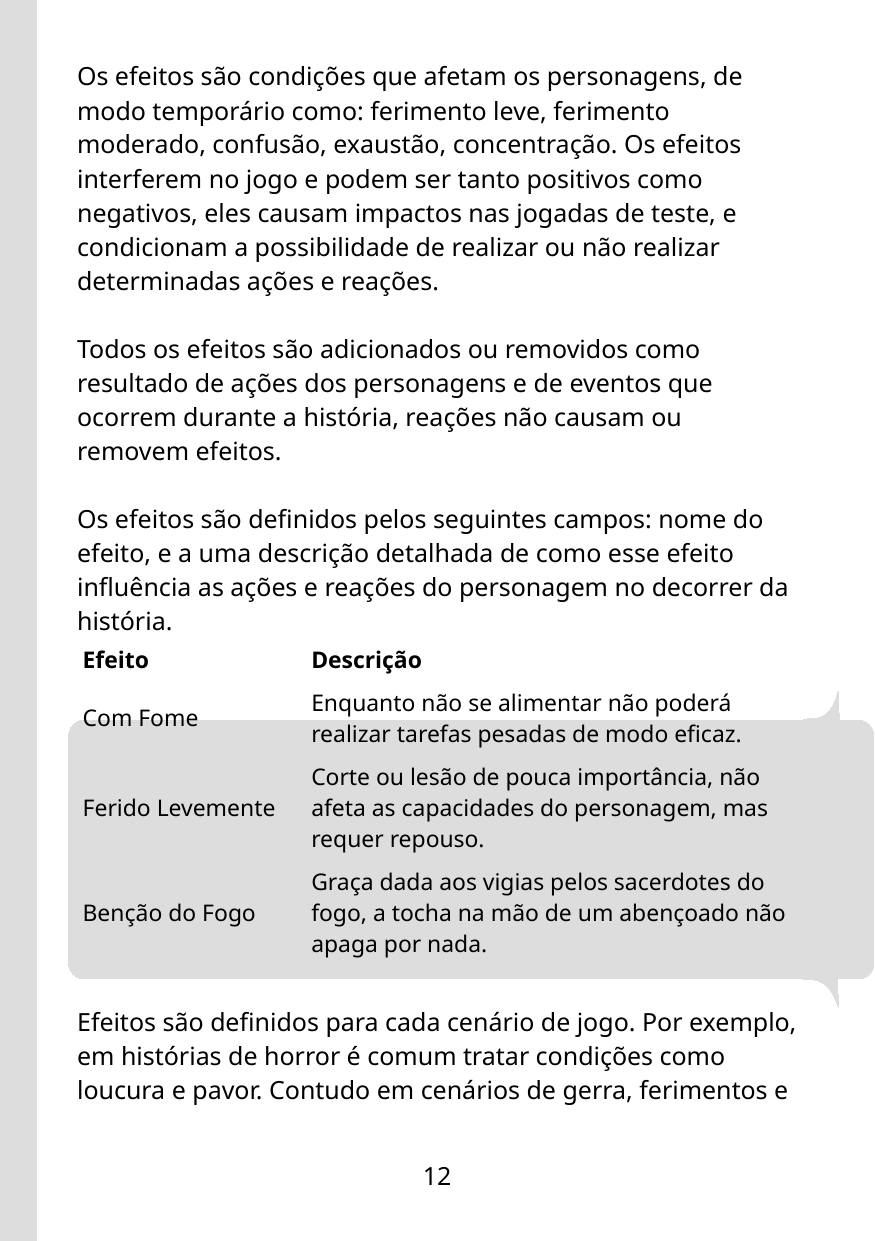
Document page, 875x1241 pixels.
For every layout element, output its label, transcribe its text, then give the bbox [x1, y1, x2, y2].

table_cell Enquanto não se alimentar não poderá realizar tarefas pesadas de modo eficaz. [305, 681, 797, 720]
text Efeitos são definidos para cada cenário de jogo. Por exemplo, em histórias de horror é comum tratar condições como loucura e pavor. Contudo em cenários de gerra, ferimentos e [77, 1005, 797, 1107]
table_cell Com Fome [77, 681, 305, 721]
table_header Descrição [305, 638, 797, 681]
text Todos os efeitos são adicionados ou removidos como resultado de ações dos personagens e de eventos que ocorrem durante a história, reações não causam ou removem efeitos. [77, 332, 797, 468]
text Os efeitos são definidos pelos seguintes campos: nome do efeito, e a uma descrição detalhada de como esse efeito influência as ações e reações do personagem no decorrer da história. [77, 502, 797, 638]
text Os efeitos são condições que afetam os personagens, de modo temporário como: ferimento leve, ferimento moderado, confusão, exaustão, concentração. Os efeitos interferem no jogo e podem ser tanto positivos como negativos, eles causam impactos nas jogadas de teste, e condicionam a possibilidade de realizar ou não realizar determinadas ações e reações. [77, 59, 797, 297]
table_header Efeito [77, 638, 305, 681]
